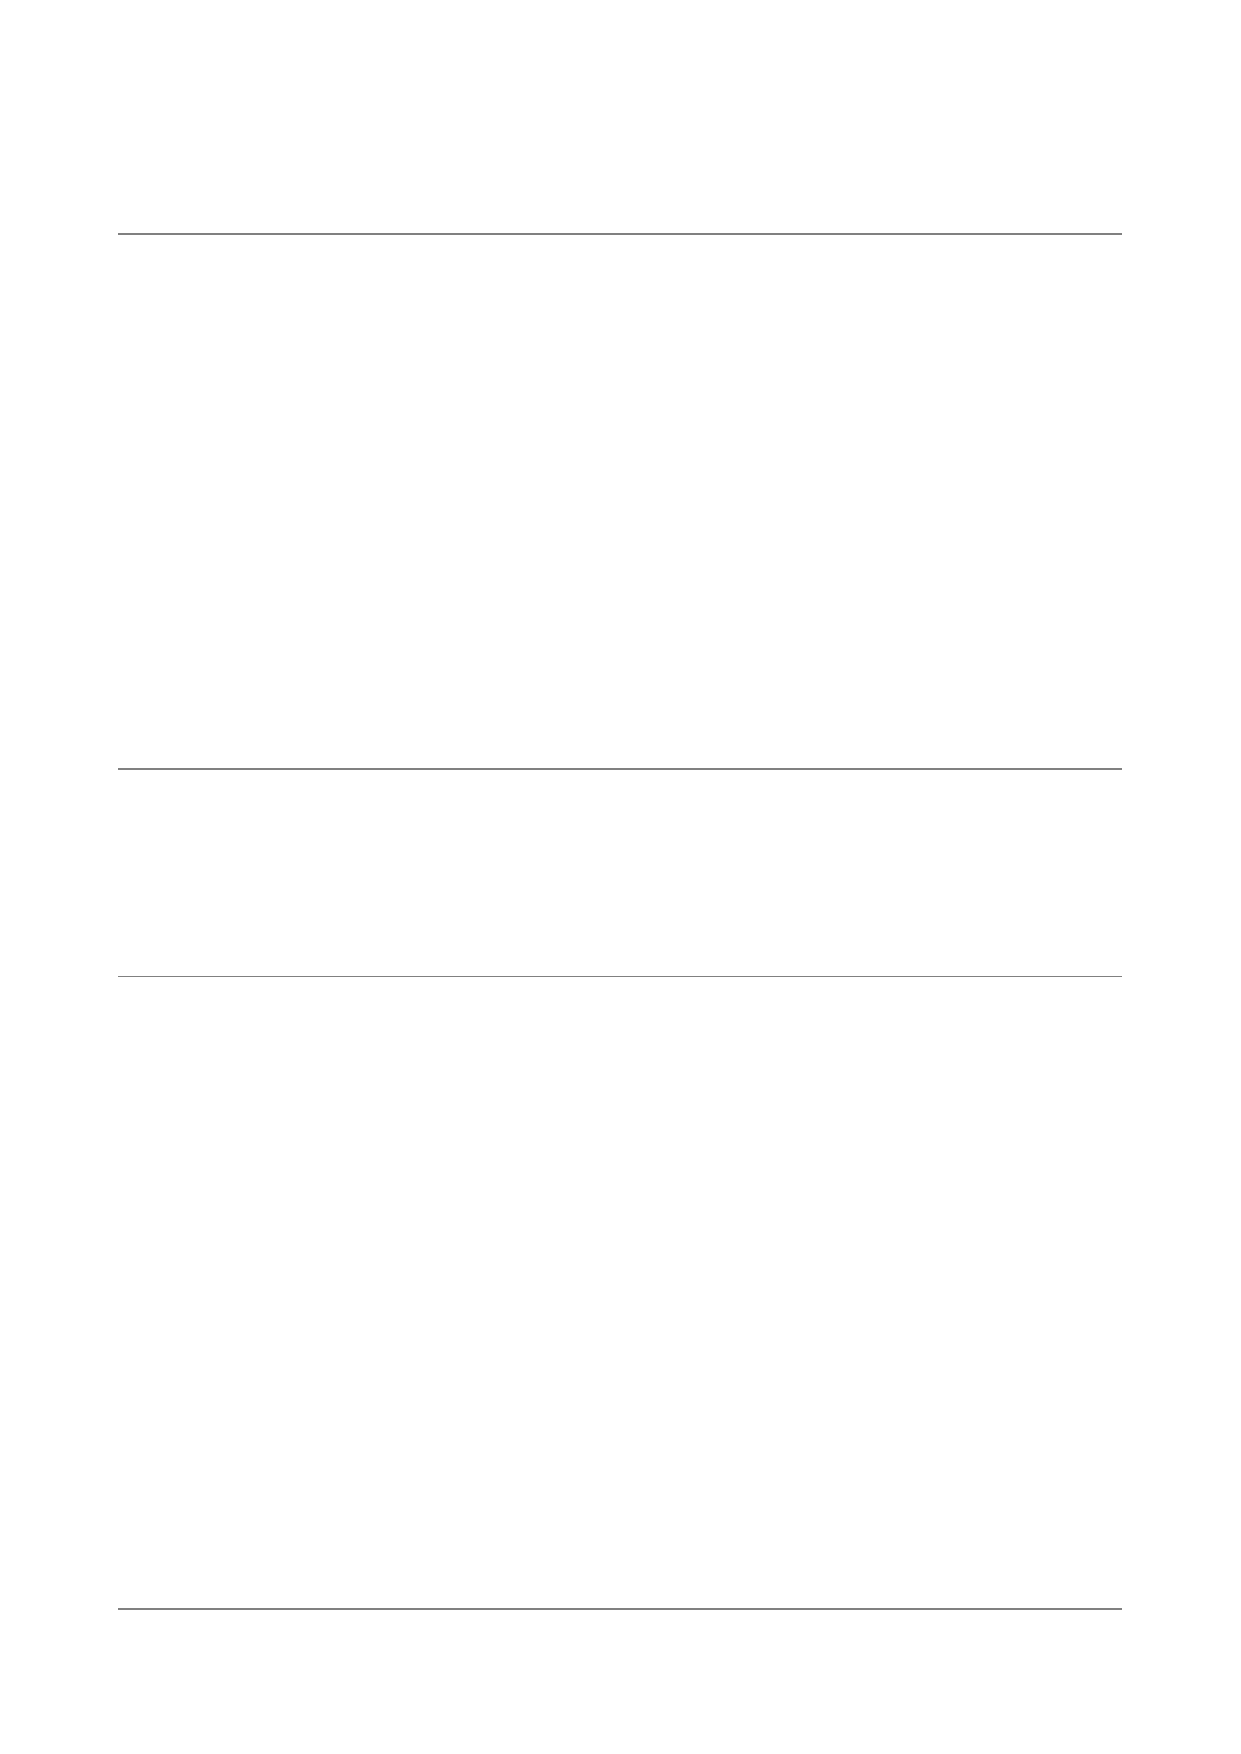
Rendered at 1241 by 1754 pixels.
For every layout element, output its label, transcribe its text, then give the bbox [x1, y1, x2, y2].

text console.log('Ошибка:', e.message) [118, 1517, 1122, 1541]
subtitle ✅ Правильный подход (99% случаев) [118, 1027, 1122, 1070]
text reject(new Error('fail')) [118, 1214, 1122, 1238]
text .then(() => { [118, 1422, 1122, 1446]
text setTimeout(() => { [118, 1191, 1122, 1214]
text Успех [118, 653, 1122, 677]
text promiseError() [118, 1399, 1122, 1422]
text Функция должна либо вернуть данные, либо выбросить ошибку — но не решать за вызывающего, что с ней делать [177, 875, 1063, 932]
subtitle 2️⃣ Обработка ошибок — СНАРУЖИ [118, 1353, 1122, 1386]
text Ошибка съедена. [118, 171, 1122, 200]
text }, 1000) [118, 1238, 1122, 1261]
text }) [118, 529, 1122, 553]
text fail [118, 630, 1122, 653]
text .then(() => { [118, 411, 1122, 434]
text console.log('Успех') [118, 1446, 1122, 1470]
text }) [118, 1541, 1122, 1564]
text promiseError() [118, 387, 1122, 411]
subtitle 1️⃣ Функция ТОЛЬКО делает работу [118, 1097, 1122, 1131]
text promiseError() // ← УСПЕШНЫЙ Promise (!) [118, 118, 1122, 142]
text 😬 Катастрофа для логики [118, 707, 1122, 735]
subtitle 🤯 Почему это плохо на практике [118, 284, 1122, 327]
text return new Promise((resolve, reject) => { [118, 1167, 1122, 1191]
text }) [118, 1261, 1122, 1285]
text .catch(() => { [118, 482, 1122, 505]
text Представь, что ты используешь эту функцию дальше: [118, 339, 1122, 368]
text .catch(e => { [118, 1493, 1122, 1517]
text console.log('Ошибка') [118, 505, 1122, 529]
text function promiseError() { [118, 1143, 1122, 1167]
text }) [118, 458, 1122, 482]
subtitle 🧠 Главное правило [118, 819, 1122, 862]
text 💥 Выведется: [118, 582, 1122, 611]
text } [118, 1285, 1122, 1309]
text console.log('Успех') [118, 434, 1122, 458]
text }) [118, 1470, 1122, 1493]
